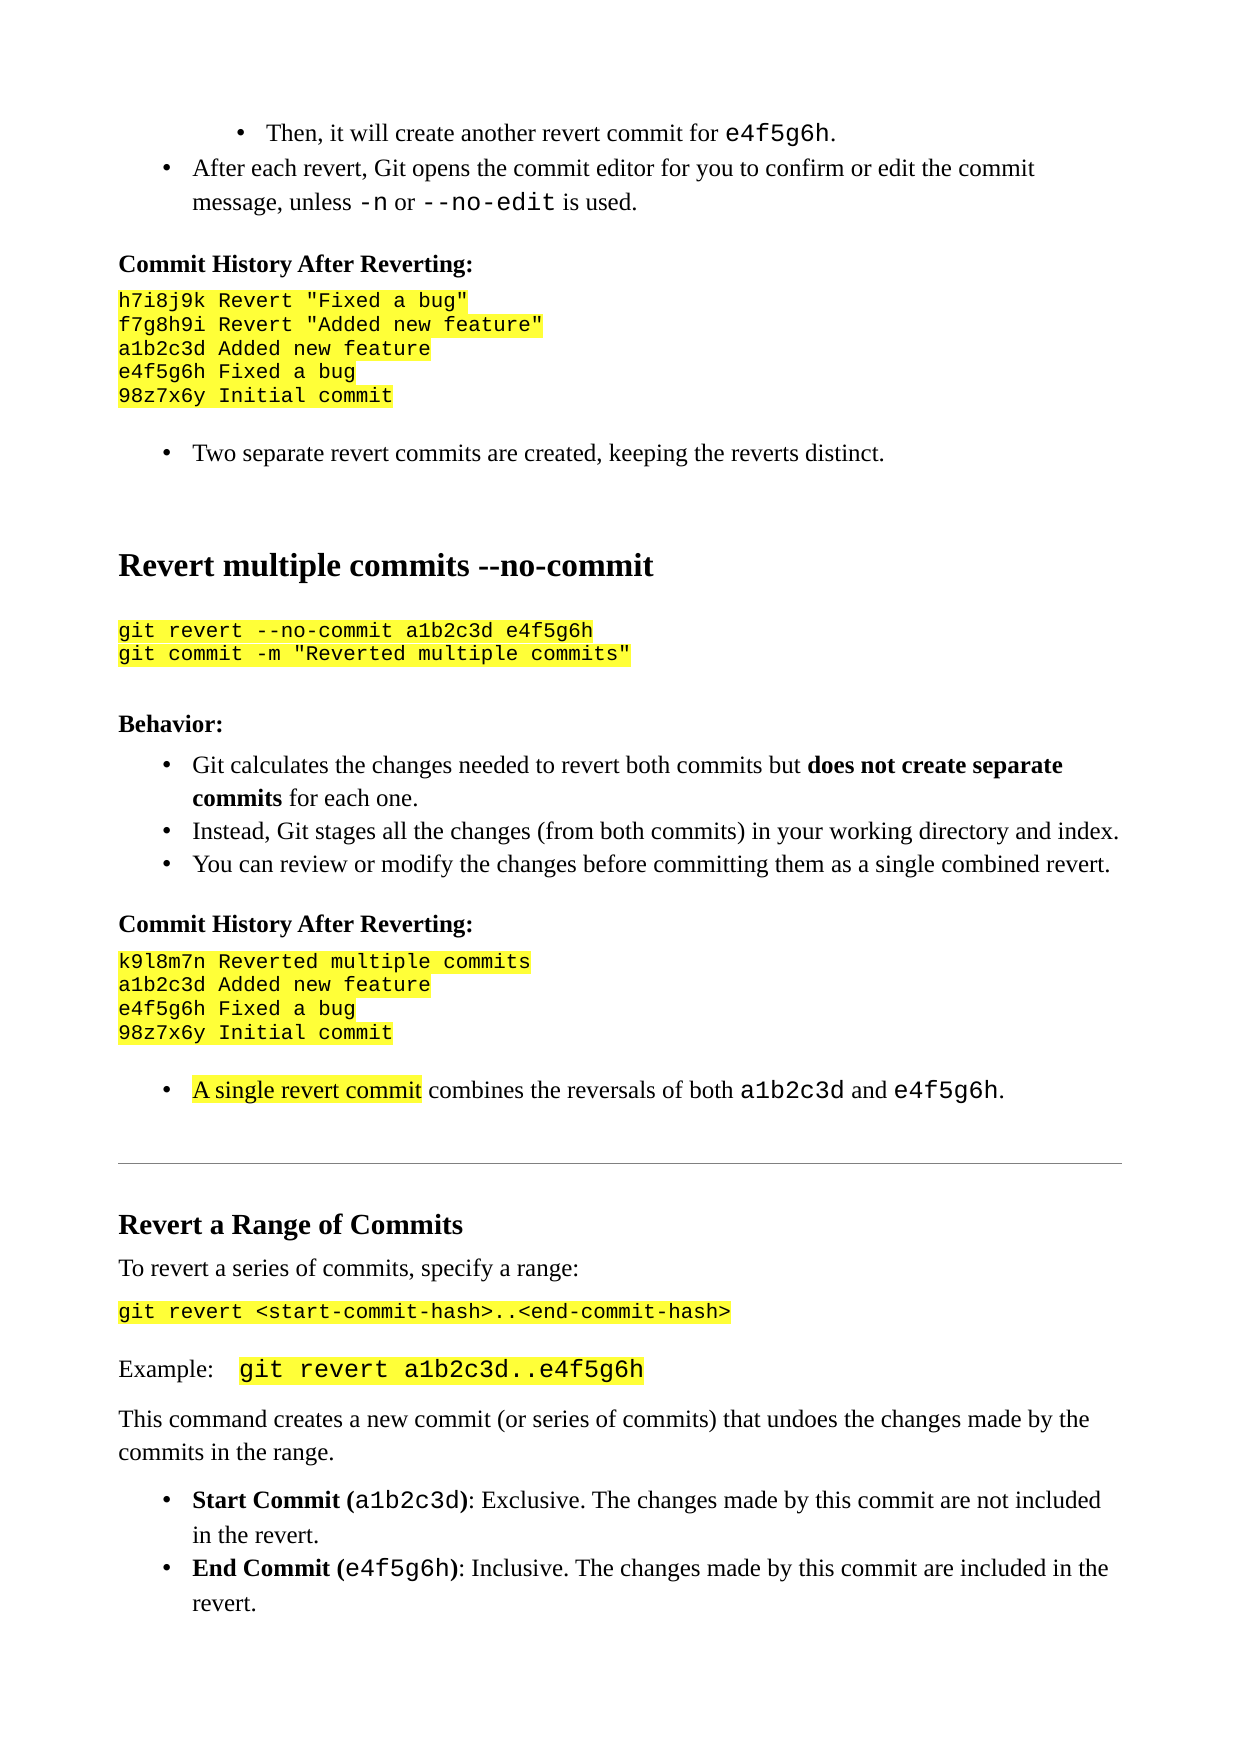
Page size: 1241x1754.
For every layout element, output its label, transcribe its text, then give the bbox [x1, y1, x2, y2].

text 98z7x6y Initial commit [118, 1022, 1122, 1045]
text 98z7x6y Initial commit [118, 385, 1122, 408]
text e4f5g6h Fixed a bug [118, 998, 1122, 1022]
text k9l8m7n Reverted multiple commits [118, 951, 1122, 974]
subtitle Commit History After Reverting: [118, 909, 1122, 938]
text git revert --no-commit a1b2c3d e4f5g6h [118, 620, 1122, 643]
subtitle Revert multiple commits --no-commit [118, 545, 1122, 584]
list Two separate revert commits are created, keeping the reverts distinct. [162, 438, 1122, 467]
text git revert <start-commit-hash>..<end-commit-hash> [118, 1301, 1122, 1324]
subtitle Commit History After Reverting: [118, 249, 1122, 278]
list You can review or modify the changes before committing them as a single combined revert. [162, 849, 1122, 878]
list A single revert commit combines the reversals of both a1b2c3d and e4f5g6h. [162, 1075, 1122, 1106]
list Instead, Git stages all the changes (from both commits) in your working directory and index. [162, 816, 1122, 845]
text This command creates a new commit (or series of commits) that undoes the changes made by the commits in the range. [118, 1404, 1122, 1466]
text f7g8h9i Revert "Added new feature" [118, 314, 1122, 338]
list End Commit (e4f5g6h): Inclusive. The changes made by this commit are included in the revert. [162, 1553, 1122, 1617]
list After each revert, Git opens the commit editor for you to confirm or edit the commit message, unless -n or --no-edit is used. [162, 153, 1122, 217]
text a1b2c3d Added new feature [118, 338, 1122, 361]
text e4f5g6h Fixed a bug [118, 361, 1122, 385]
subtitle Behavior: [118, 709, 1122, 738]
text git commit -m "Reverted multiple commits" [118, 643, 1122, 667]
list Git calculates the changes needed to revert both commits but does not create separate commits for each one. [162, 750, 1122, 812]
subtitle Revert a Range of Commits [118, 1207, 1122, 1241]
text a1b2c3d Added new feature [118, 974, 1122, 998]
list Then, it will create another revert commit for e4f5g6h. [236, 118, 1122, 149]
text To revert a series of commits, specify a range: [118, 1253, 1122, 1282]
list Start Commit (a1b2c3d): Exclusive. The changes made by this commit are not included in the revert. [162, 1485, 1122, 1548]
text Example: git revert a1b2c3d..e4f5g6h [118, 1354, 1122, 1385]
text h7i8j9k Revert "Fixed a bug" [118, 290, 1122, 314]
